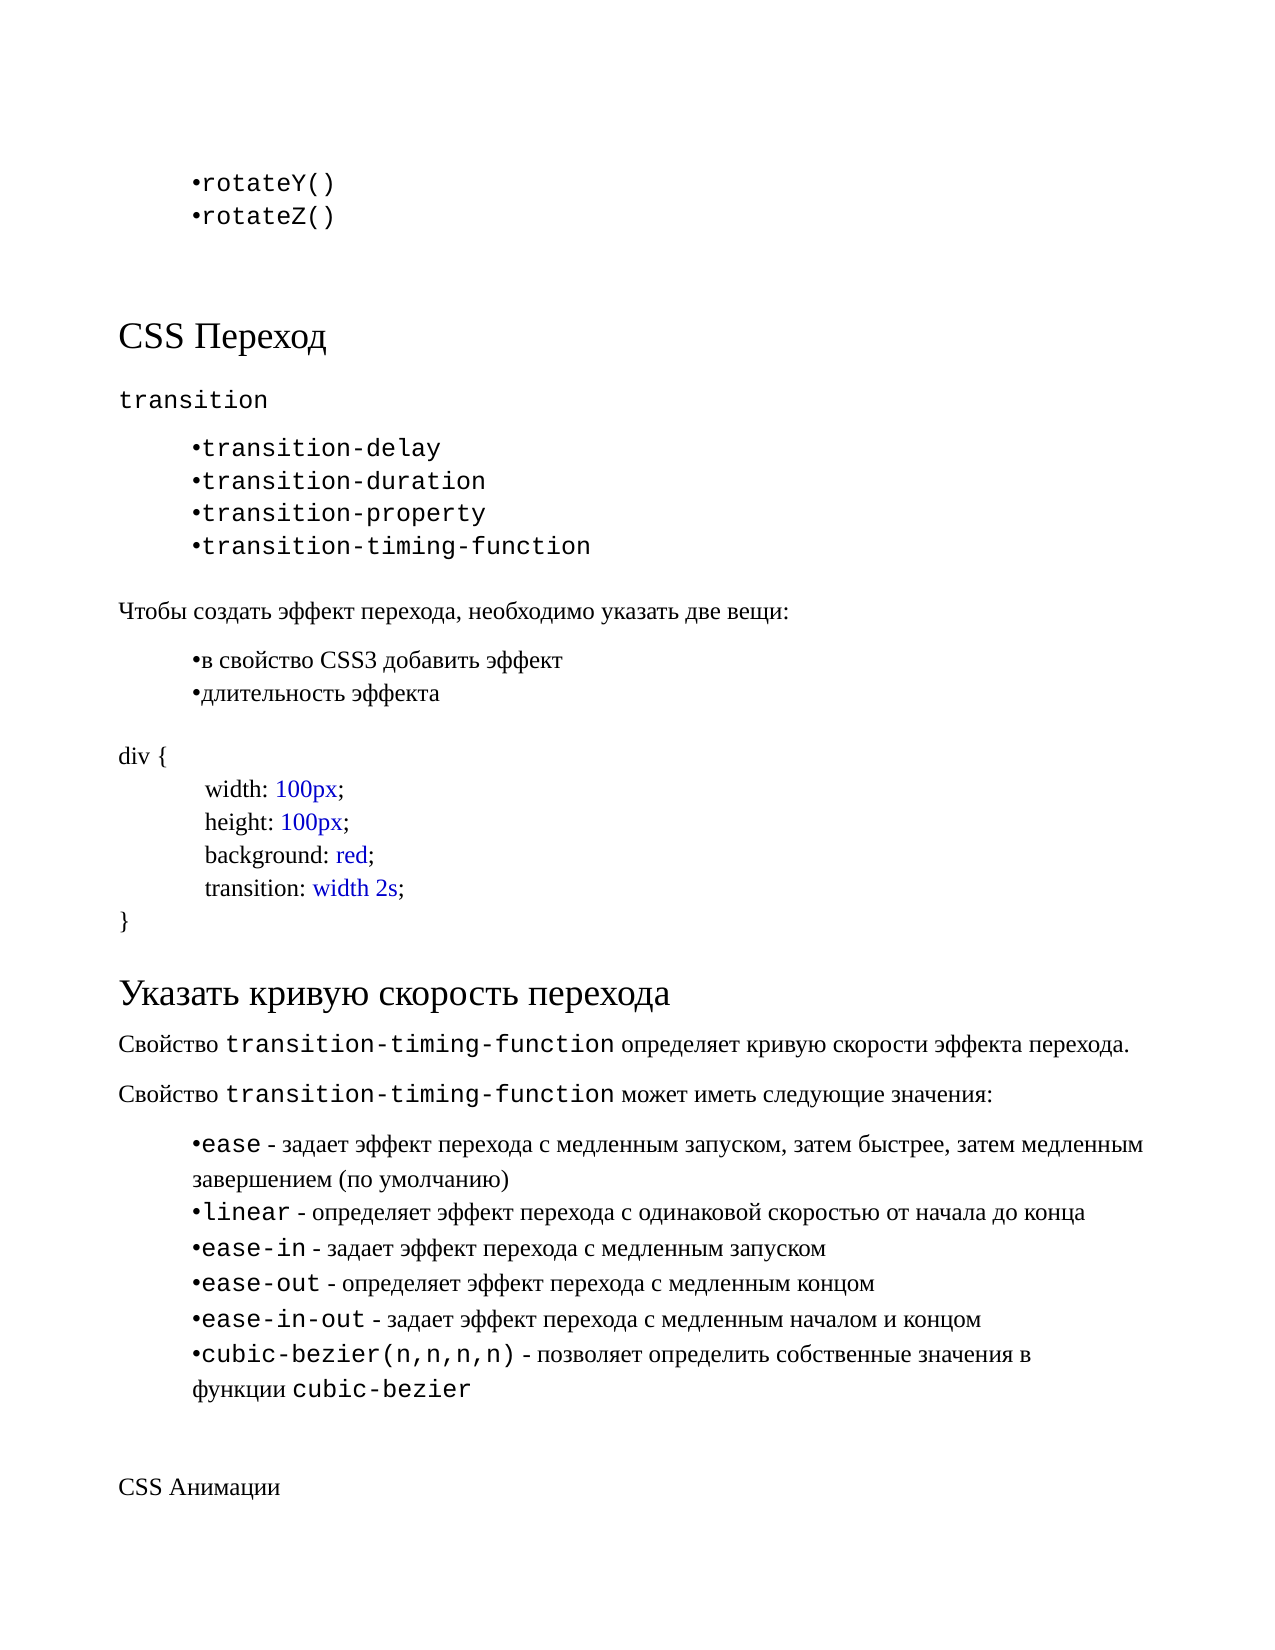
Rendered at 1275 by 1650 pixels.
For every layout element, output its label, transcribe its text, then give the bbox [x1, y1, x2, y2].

list transition-timing-function [118, 533, 1157, 562]
list ease-in-out - задает эффект перехода с медленным началом и концом [118, 1304, 1157, 1334]
text Чтобы создать эффект перехода, необходимо указать две вещи: [118, 596, 1157, 625]
list cubic-bezier(n,n,n,n) - позволяет определить собственные значения в функции cubic-bezier [118, 1339, 1157, 1405]
list ease-out - определяет эффект перехода с медленным концом [118, 1268, 1157, 1299]
list ease - задает эффект перехода с медленным запуском, затем быстрее, затем медленным завершением (по умолчанию) [118, 1129, 1157, 1193]
text div { width: 100px; height: 100px; background: red; transition: width 2s; } [118, 741, 1157, 935]
list transition-duration [118, 468, 1157, 497]
list в свойство CSS3 добавить эффект [118, 645, 1157, 674]
list ease-in - задает эффект перехода с медленным запуском [118, 1233, 1157, 1264]
list rotateZ() [118, 203, 1157, 232]
list transition-delay [118, 436, 1157, 464]
text CSS Анимации [118, 1472, 1157, 1501]
list transition-property [118, 501, 1157, 529]
text transition [118, 388, 1157, 416]
subtitle CSS Переход [118, 313, 1157, 357]
list linear - определяет эффект перехода с одинаковой скоростью от начала до конца [118, 1197, 1157, 1228]
text Свойство transition-timing-function определяет кривую скорости эффекта перехода. [118, 1029, 1157, 1060]
subtitle Указать кривую скорость перехода [118, 971, 1157, 1014]
text Свойство transition-timing-function может иметь следующие значения: [118, 1079, 1157, 1110]
list длительность эффекта [118, 678, 1157, 707]
list rotateY() [118, 171, 1157, 199]
